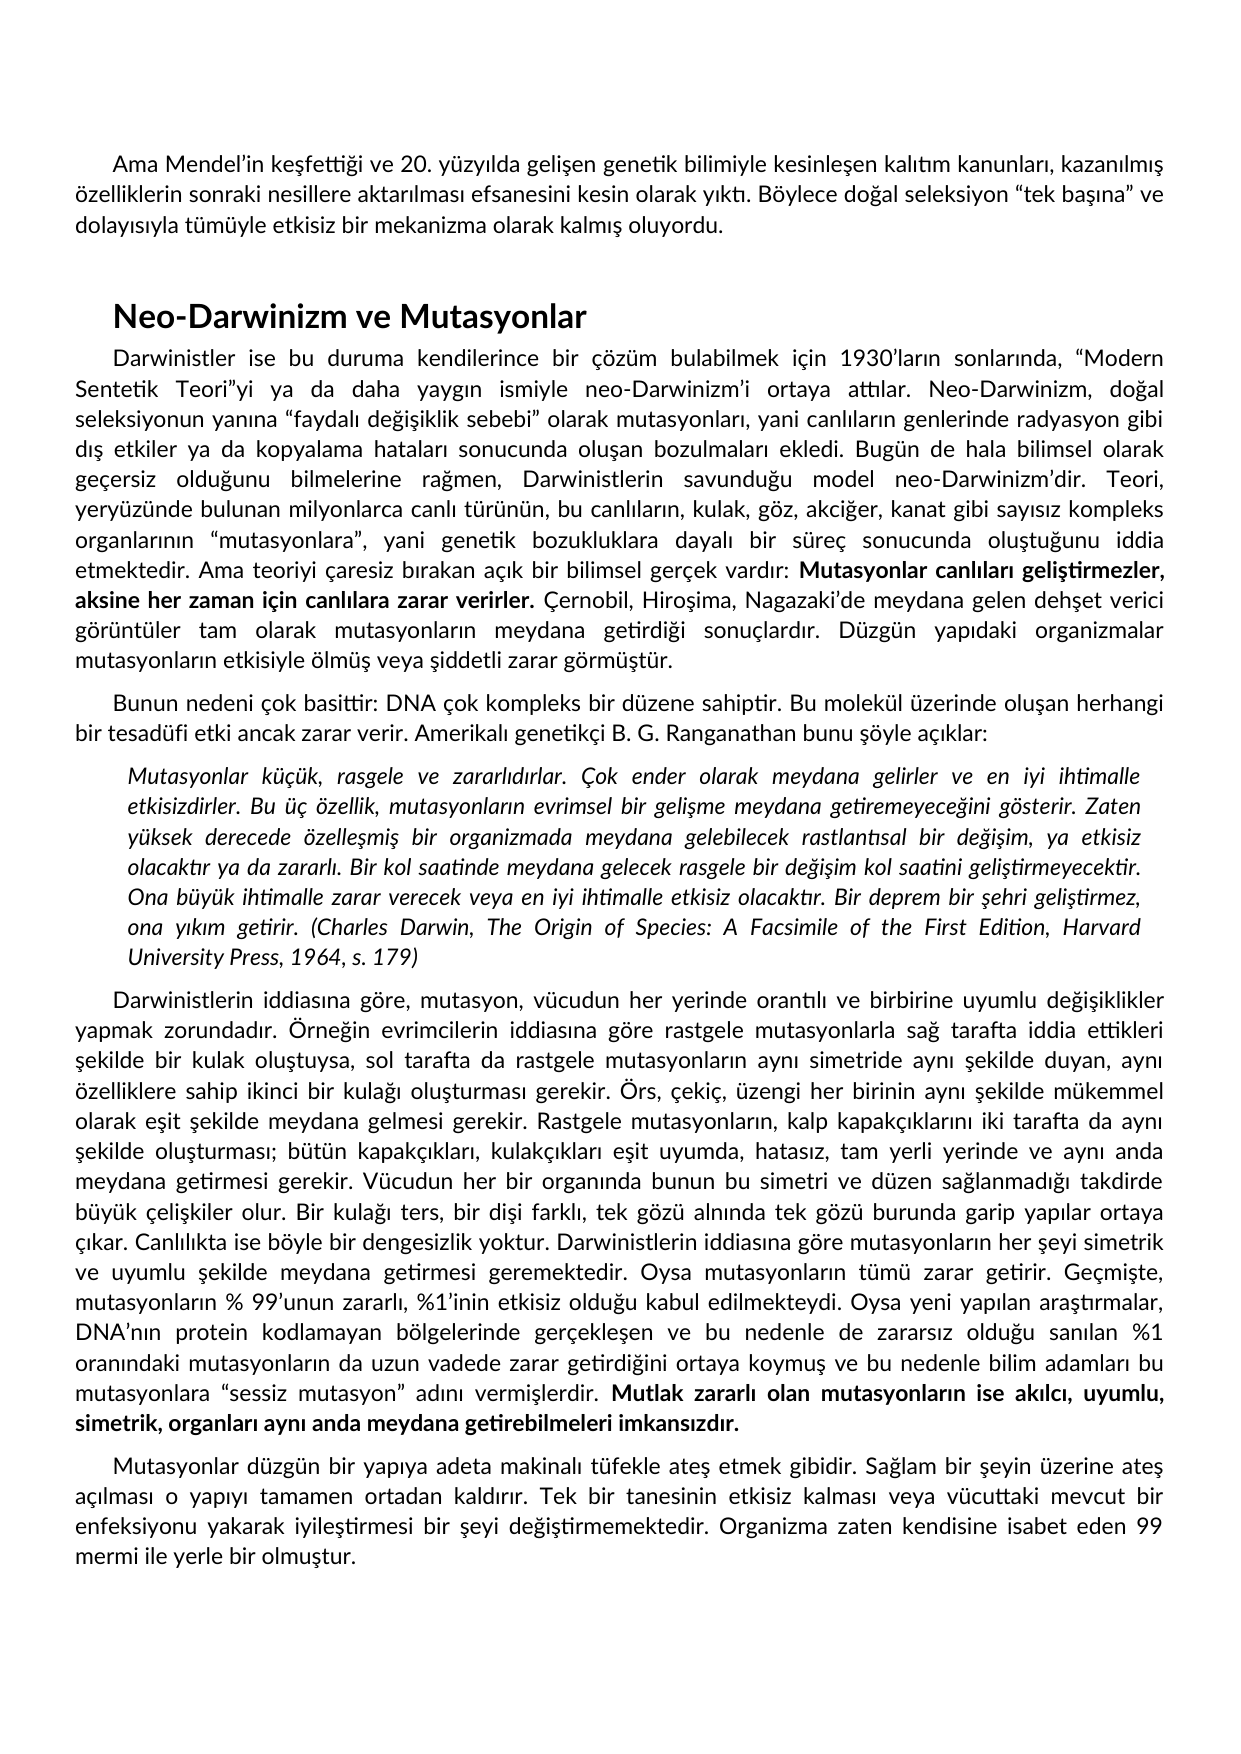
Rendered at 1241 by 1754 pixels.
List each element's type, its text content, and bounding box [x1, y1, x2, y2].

text Bunun nedeni çok basittir: DNA çok kompleks bir düzene sahiptir. Bu molekül üzerinde oluşan herhangi bir tesadüfi etki ancak zarar verir. Amerikalı genetikçi B. G. Ranganathan bunu şöyle açıklar: [75, 689, 1165, 747]
text Mutasyonlar küçük, rasgele ve zararlıdırlar. Çok ender olarak meydana gelirler ve en iyi ihtimalle etkisizdirler. Bu üç özellik, mutasyonların evrimsel bir gelişme meydana getiremeyeceğini gösterir. Zaten yüksek derecede özelleşmiş bir organizmada meydana gelebilecek rastlantısal bir değişim, ya etkisiz olacaktır ya da zararlı. Bir kol saatinde meydana gelecek rasgele bir değişim kol saatini geliştirmeyecektir. Ona büyük ihtimalle zarar verecek veya en iyi ihtimalle etkisiz olacaktır. Bir deprem bir şehri geliştirmez, ona yıkım getirir. (Charles Darwin, The Origin of Species: A Facsimile of the First Edition, Harvard University Press, 1964, s. 179) [127, 762, 1143, 971]
text Darwinistlerin iddiasına göre, mutasyon, vücudun her yerinde orantılı ve birbirine uyumlu değişiklikler yapmak zorundadır. Örneğin evrimcilerin iddiasına göre rastgele mutasyonlarla sağ tarafta iddia ettikleri şekilde bir kulak oluştuysa, sol tarafta da rastgele mutasyonların aynı simetride aynı şekilde duyan, aynı özelliklere sahip ikinci bir kulağı oluşturması gerekir. Örs, çekiç, üzengi her birinin aynı şekilde mükemmel olarak eşit şekilde meydana gelmesi gerekir. Rastgele mutasyonların, kalp kapakçıklarını iki tarafta da aynı şekilde oluşturması; bütün kapakçıkları, kulakçıkları eşit uyumda, hatasız, tam yerli yerinde ve aynı anda meydana getirmesi gerekir. Vücudun her bir organında bunun bu simetri ve düzen sağlanmadığı takdirde büyük çelişkiler olur. Bir kulağı ters, bir dişi farklı, tek gözü alnında tek gözü burunda garip yapılar ortaya çıkar. Canlılıkta ise böyle bir dengesizlik yoktur. Darwinistlerin iddiasına göre mutasyonların her şeyi simetrik ve uyumlu şekilde meydana getirmesi geremektedir. Oysa mutasyonların tümü zarar getirir. Geçmişte, mutasyonların % 99’unun zararlı, %1’inin etkisiz olduğu kabul edilmekteydi. Oysa yeni yapılan araştırmalar, DNA’nın protein kodlamayan bölgelerinde gerçekleşen ve bu nedenle de zararsız olduğu sanılan %1 oranındaki mutasyonların da uzun vadede zarar getirdiğini ortaya koymuş ve bu nedenle bilim adamları bu mutasyonlara “sessiz mutasyon” adını vermişlerdir. Mutlak zararlı olan mutasyonların ise akılcı, uyumlu, simetrik, organları aynı anda meydana getirebilmeleri imkansızdır. [75, 986, 1165, 1436]
text Ama Mendel’in keşfettiği ve 20. yüzyılda gelişen genetik bilimiyle kesinleşen kalıtım kanunları, kazanılmış özelliklerin sonraki nesillere aktarılması efsanesini kesin olarak yıktı. Böylece doğal seleksiyon “tek başına” ve dolayısıyla tümüyle etkisiz bir mekanizma olarak kalmış oluyordu. [75, 150, 1165, 238]
subtitle Neo-Darwinizm ve Mutasyonlar [112, 296, 1165, 336]
text Mutasyonlar düzgün bir yapıya adeta makinalı tüfekle ateş etmek gibidir. Sağlam bir şeyin üzerine ateş açılması o yapıyı tamamen ortadan kaldırır. Tek bir tanesinin etkisiz kalması veya vücuttaki mevcut bir enfeksiyonu yakarak iyileştirmesi bir şeyi değiştirmemektedir. Organizma zaten kendisine isabet eden 99 mermi ile yerle bir olmuştur. [75, 1451, 1165, 1569]
text Darwinistler ise bu duruma kendilerince bir çözüm bulabilmek için 1930’ların sonlarında, “Modern Sentetik Teori”yi ya da daha yaygın ismiyle neo-Darwinizm’i ortaya attılar. Neo-Darwinizm, doğal seleksiyonun yanına “faydalı değişiklik sebebi” olarak mutasyonları, yani canlıların genlerinde radyasyon gibi dış etkiler ya da kopyalama hataları sonucunda oluşan bozulmaları ekledi. Bugün de hala bilimsel olarak geçersiz olduğunu bilmelerine rağmen, Darwinistlerin savunduğu model neo-Darwinizm’dir. Teori, yeryüzünde bulunan milyonlarca canlı türünün, bu canlıların, kulak, göz, akciğer, kanat gibi sayısız kompleks organlarının “mutasyonlara”, yani genetik bozukluklara dayalı bir süreç sonucunda oluştuğunu iddia etmektedir. Ama teoriyi çaresiz bırakan açık bir bilimsel gerçek vardır: Mutasyonlar canlıları geliştirmezler, aksine her zaman için canlılara zarar verirler. Çernobil, Hiroşima, Nagazaki’de meydana gelen dehşet verici görüntüler tam olarak mutasyonların meydana getirdiği sonuçlardır. Düzgün yapıdaki organizmalar mutasyonların etkisiyle ölmüş veya şiddetli zarar görmüştür. [75, 344, 1165, 674]
